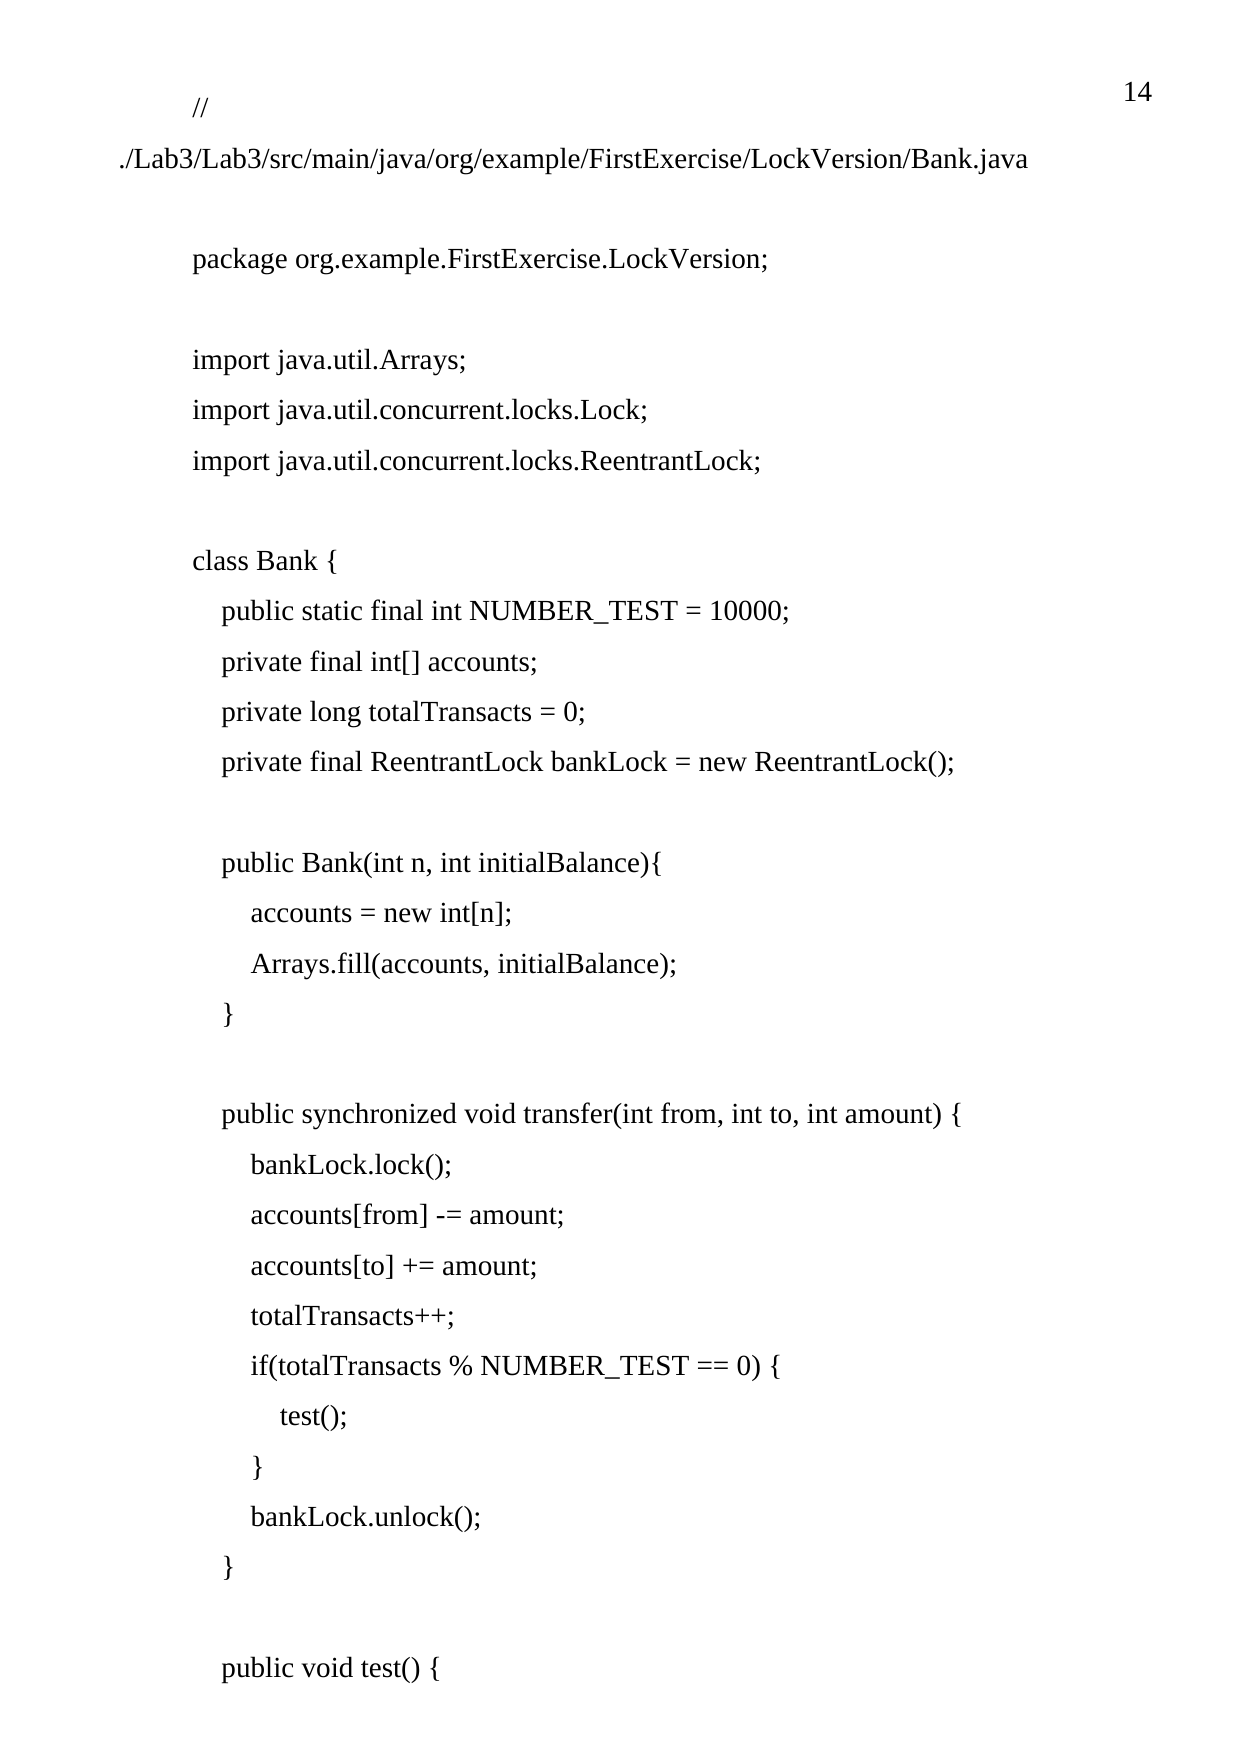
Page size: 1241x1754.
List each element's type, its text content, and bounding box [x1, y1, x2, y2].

text } [118, 1449, 1122, 1482]
text import java.util.concurrent.locks.ReentrantLock; [118, 443, 1122, 476]
text package org.example.FirstExercise.LockVersion; [118, 241, 1122, 275]
text public Bank(int n, int initialBalance){ [118, 845, 1122, 879]
text import java.util.Arrays; [118, 342, 1122, 376]
text private long totalTransacts = 0; [118, 694, 1122, 728]
text private final ReentrantLock bankLock = new ReentrantLock(); [118, 744, 1122, 778]
text } [118, 1549, 1122, 1583]
text } [118, 996, 1122, 1029]
text totalTransacts++; [118, 1298, 1122, 1331]
text public synchronized void transfer(int from, int to, int amount) { [118, 1097, 1122, 1130]
text test(); [118, 1398, 1122, 1432]
text import java.util.concurrent.locks.Lock; [118, 392, 1122, 426]
text bankLock.lock(); [118, 1147, 1122, 1181]
text private final int[] accounts; [118, 644, 1122, 677]
text accounts[to] += amount; [118, 1248, 1122, 1281]
text Arrays.fill(accounts, initialBalance); [118, 946, 1122, 979]
text // ./Lab3/Lab3/src/main/java/org/example/FirstExercise/LockVersion/Bank.java [118, 90, 1122, 174]
text class Bank { [118, 543, 1122, 577]
text public void test() { [118, 1650, 1122, 1684]
text accounts[from] -= amount; [118, 1197, 1122, 1231]
text if(totalTransacts % NUMBER_TEST == 0) { [118, 1348, 1122, 1382]
text public static final int NUMBER_TEST = 10000; [118, 593, 1122, 627]
text bankLock.unlock(); [118, 1499, 1122, 1533]
text accounts = new int[n]; [118, 895, 1122, 929]
